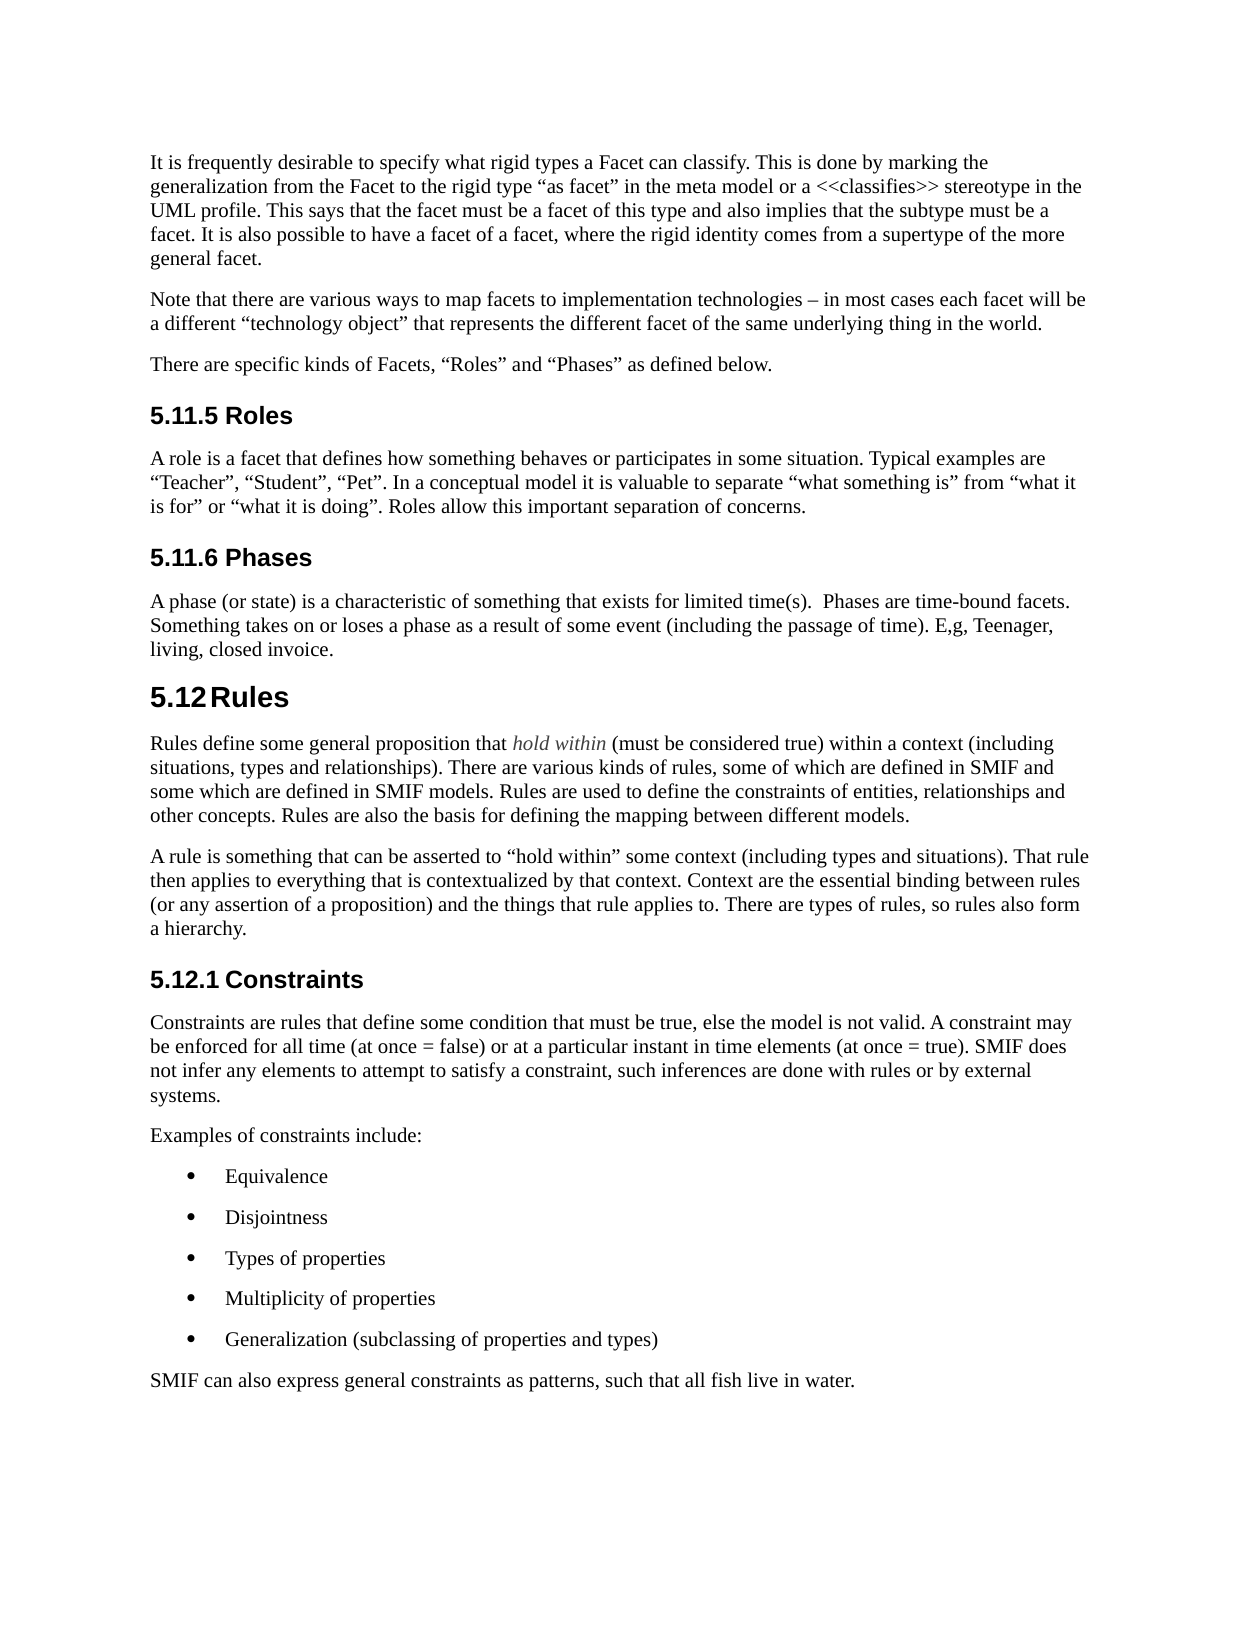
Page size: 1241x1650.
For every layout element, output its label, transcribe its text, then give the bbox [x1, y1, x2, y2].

text A rule is something that can be asserted to “hold within” some context (including types and situations). That rule then applies to everything that is contextualized by that context. Context are the essential binding between rules (or any assertion of a proposition) and the things that rule applies to. There are types of rules, so rules also form a hierarchy. [150, 844, 1090, 940]
text There are specific kinds of Facets, “Roles” and “Phases” as defined below. [150, 352, 1090, 376]
text Rules define some general proposition that hold within (must be considered true) within a context (including situations, types and relationships). There are various kinds of rules, some of which are defined in SMIF and some which are defined in SMIF models. Rules are used to define the constraints of entities, relationships and other concepts. Rules are also the basis for defining the mapping between different models. [150, 731, 1090, 827]
text Examples of constraints include: [150, 1123, 1090, 1147]
list Multiplicity of properties [187, 1286, 1090, 1310]
subtitle Phases [150, 543, 1090, 572]
text SMIF can also express general constraints as patterns, such that all fish live in water. [150, 1368, 1090, 1392]
list Types of properties [187, 1245, 1090, 1269]
subtitle Roles [150, 401, 1090, 429]
text Constraints are rules that define some condition that must be true, else the model is not valid. A constraint may be enforced for all time (at once = false) or at a particular instant in time elements (at once = true). SMIF does not infer any elements to attempt to satisfy a constraint, such inferences are done with rules or by external systems. [150, 1010, 1090, 1107]
list Disjointness [187, 1205, 1090, 1229]
subtitle Constraints [150, 965, 1090, 994]
list Generalization (subclassing of properties and types) [187, 1327, 1090, 1351]
text Note that there are various ways to map facets to implementation technologies – in most cases each facet will be a different “technology object” that represents the different facet of the same underlying thing in the world. [150, 287, 1090, 335]
text A phase (or state) is a characteristic of something that exists for limited time(s). Phases are time-bound facets. Something takes on or loses a phase as a result of some event (including the passage of time). E,g, Teenager, living, closed invoice. [150, 589, 1090, 661]
text A role is a facet that defines how something behaves or participates in some situation. Typical examples are “Teacher”, “Student”, “Pet”. In a conceptual model it is valuable to separate “what something is” from “what it is for” or “what it is doing”. Roles allow this important separation of concerns. [150, 446, 1090, 518]
subtitle Rules [150, 681, 1090, 714]
list Equivalence [187, 1164, 1090, 1188]
text It is frequently desirable to specify what rigid types a Facet can classify. This is done by marking the generalization from the Facet to the rigid type “as facet” in the meta model or a <<classifies>> stereotype in the UML profile. This says that the facet must be a facet of this type and also implies that the subtype must be a facet. It is also possible to have a facet of a facet, where the rigid identity comes from a supertype of the more general facet. [150, 150, 1090, 270]
